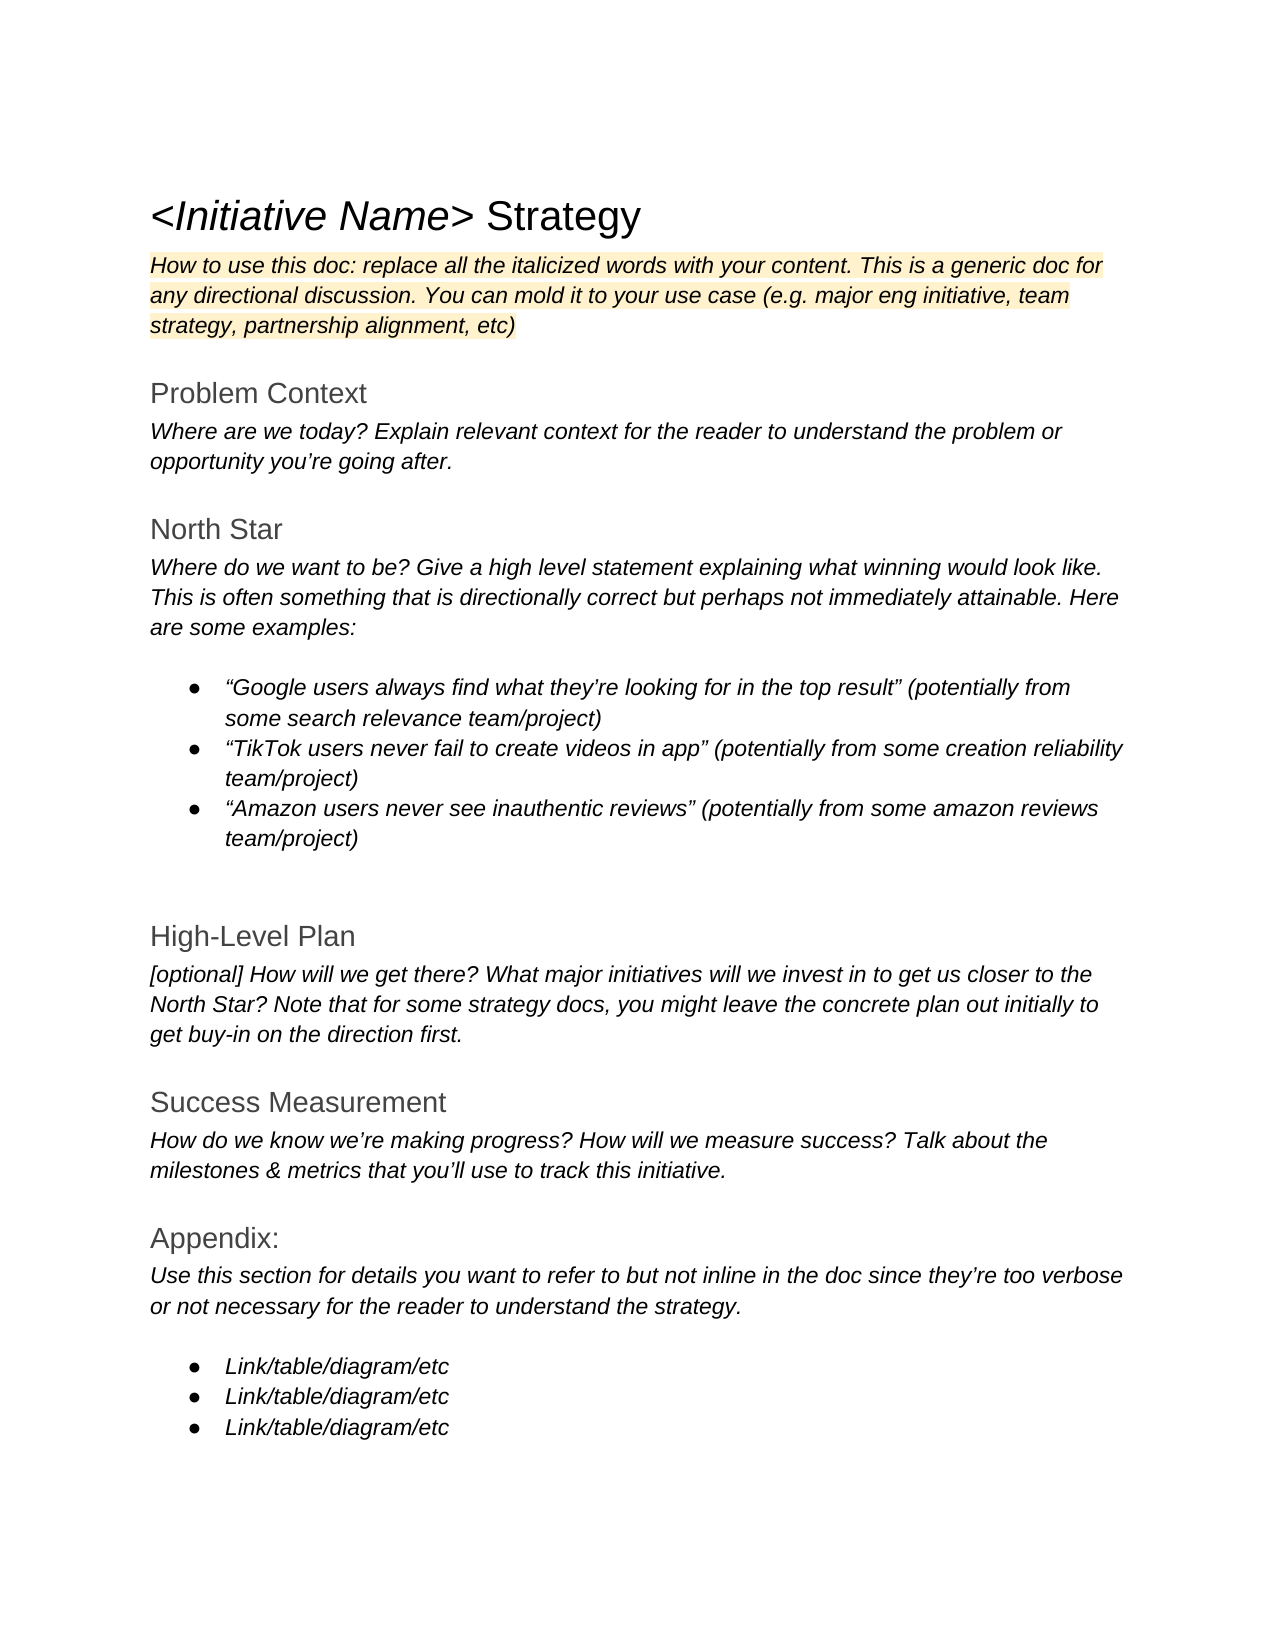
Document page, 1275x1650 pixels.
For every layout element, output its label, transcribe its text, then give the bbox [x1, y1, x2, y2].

subtitle Appendix: [150, 1221, 1125, 1254]
subtitle Success Measurement [150, 1085, 1125, 1118]
subtitle High-Level Plan [150, 919, 1125, 953]
subtitle <Initiative Name> Strategy [150, 192, 1125, 239]
list “Google users always find what they’re looking for in the top result” (potentially from some search relevance team/project) [187, 674, 1125, 731]
text [optional] How will we get there? What major initiatives will we invest in to get us closer to the North Star? Note that for some strategy docs, you might leave the concrete plan out initially to get buy-in on the direction first. [150, 961, 1125, 1048]
list Link/table/diagram/etc [187, 1353, 1125, 1379]
subtitle Problem Context [150, 376, 1125, 409]
text How to use this doc: replace all the italicized words with your content. This is a generic doc for any directional discussion. You can mold it to your use case (e.g. major eng initiative, team strategy, partnership alignment, etc) [150, 252, 1125, 339]
text Where are we today? Explain relevant context for the reader to understand the problem or opportunity you’re going after. [150, 418, 1125, 474]
list Link/table/diagram/etc [187, 1413, 1125, 1440]
text How do we know we’re making progress? How will we measure success? Talk about the milestones & metrics that you’ll use to track this initiative. [150, 1127, 1125, 1183]
list Link/table/diagram/etc [187, 1383, 1125, 1410]
subtitle North Star [150, 512, 1125, 545]
text Use this section for details you want to refer to but not inline in the doc since they’re too verbose or not necessary for the reader to understand the strategy. [150, 1262, 1125, 1319]
list “Amazon users never see inauthentic reviews” (potentially from some amazon reviews team/project) [187, 795, 1125, 852]
list “TikTok users never fail to create videos in app” (potentially from some creation reliability team/project) [187, 735, 1125, 791]
text Where do we want to be? Give a high level statement explaining what winning would look like. This is often something that is directionally correct but perhaps not immediately attainable. Here are some examples: [150, 553, 1125, 671]
